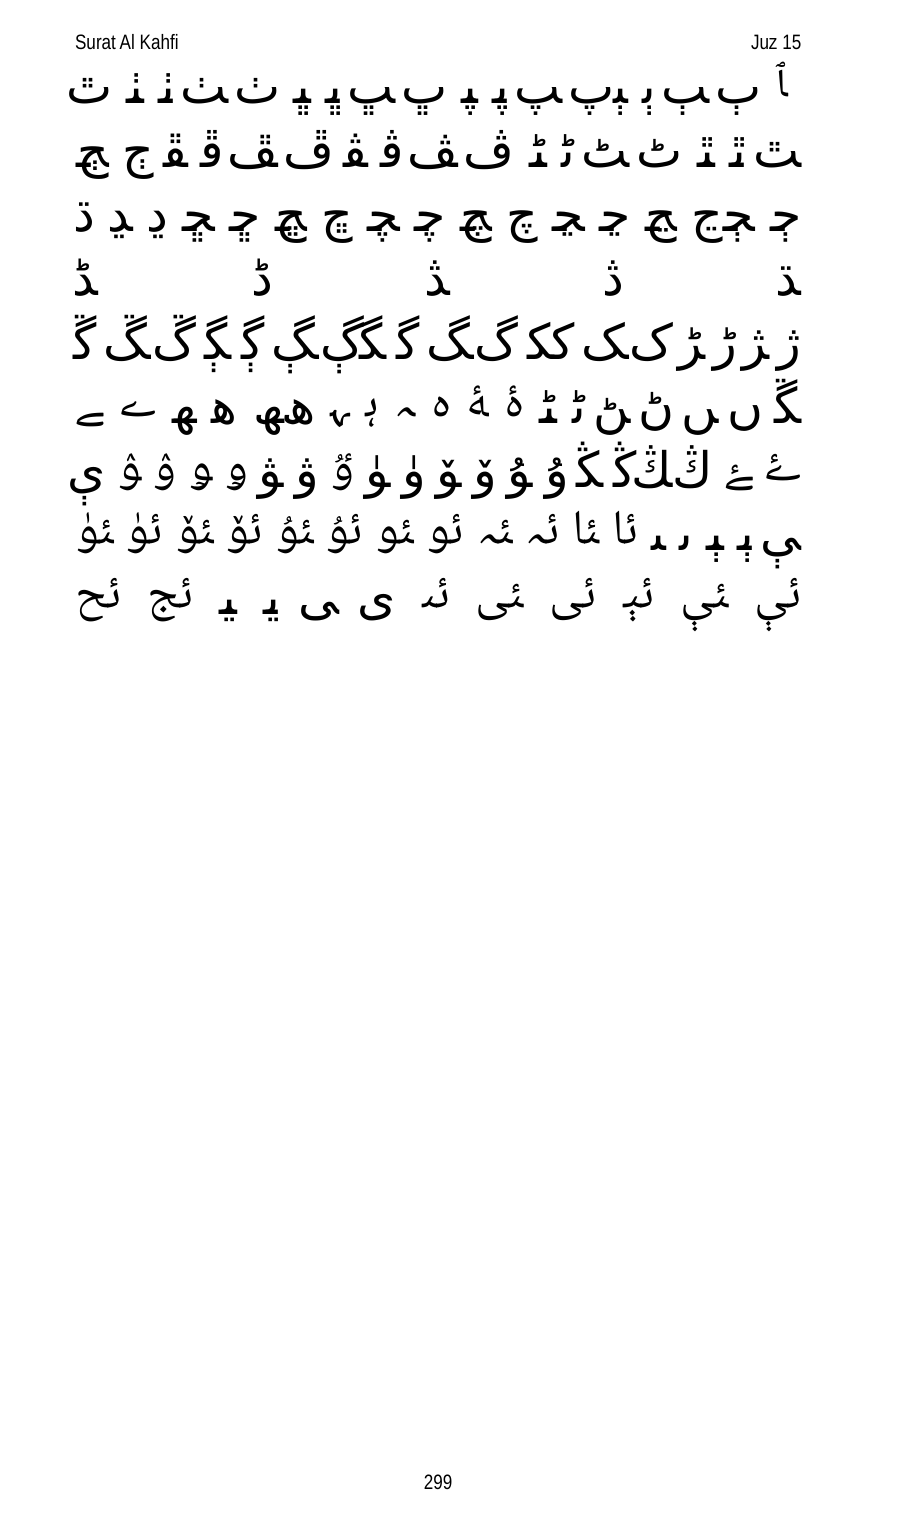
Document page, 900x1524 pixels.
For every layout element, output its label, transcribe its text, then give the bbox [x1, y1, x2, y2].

text ﭑ ﭒ ﭓ ﭔ ﭕﭖ ﭗ ﭘ ﭙ ﭚ ﭛ ﭜ ﭝ ﭞ ﭟ ﭠ ﭡ ﭢ ﭣ ﭤ ﭥ ﭦ ﭧ ﭨ ﭩ ﭪ ﭫ ﭬ ﭭ ﭮ ﭯ ﭰ ﭱ ﭲ ﭳ ﭴ ﭵﭶ ﭷ ﭸ ﭹ ﭺ ﭻ ﭼ ﭽ ﭾ ﭿ ﮀ ﮁ ﮂ ﮃ ﮄ ﮅ ﮆ ﮇ ﮈ ﮉ [75, 60, 801, 315]
text ﮊ ﮋ ﮌ ﮍ ﮎ ﮏ ﮐﮑ ﮒ ﮓ ﮔ ﮕﮖ ﮗ ﮘ ﮙ ﮚ ﮛ ﮜ ﮝ ﮞ ﮟ ﮠ ﮡ ﮢ ﮣ ﮤ ﮥ ﮦ ﮧ ﮨ ﮩ ﮪﮫ ﮬ ﮭ ﮮ ﮯ ﮰ ﮱ ﯓ ﯔﯕ ﯖ ﯗ ﯘ ﯙ ﯚ ﯛ ﯜ ﯝ ﯞ ﯟ ﯠ ﯡ ﯢ ﯣ ﯤ ﯥ ﯦ ﯧ ﯨ ﯩ ﯪ ﯫ ﯬ ﯭ ﯮ ﯯ ﯰ ﯱ ﯲ ﯳ ﯴ ﯵ ﯶ ﯷ ﯸ ﯹ ﯺ ﯻ ﯼ ﯽ ﯾ ﯿ ﰀ ﰁ [75, 315, 801, 635]
